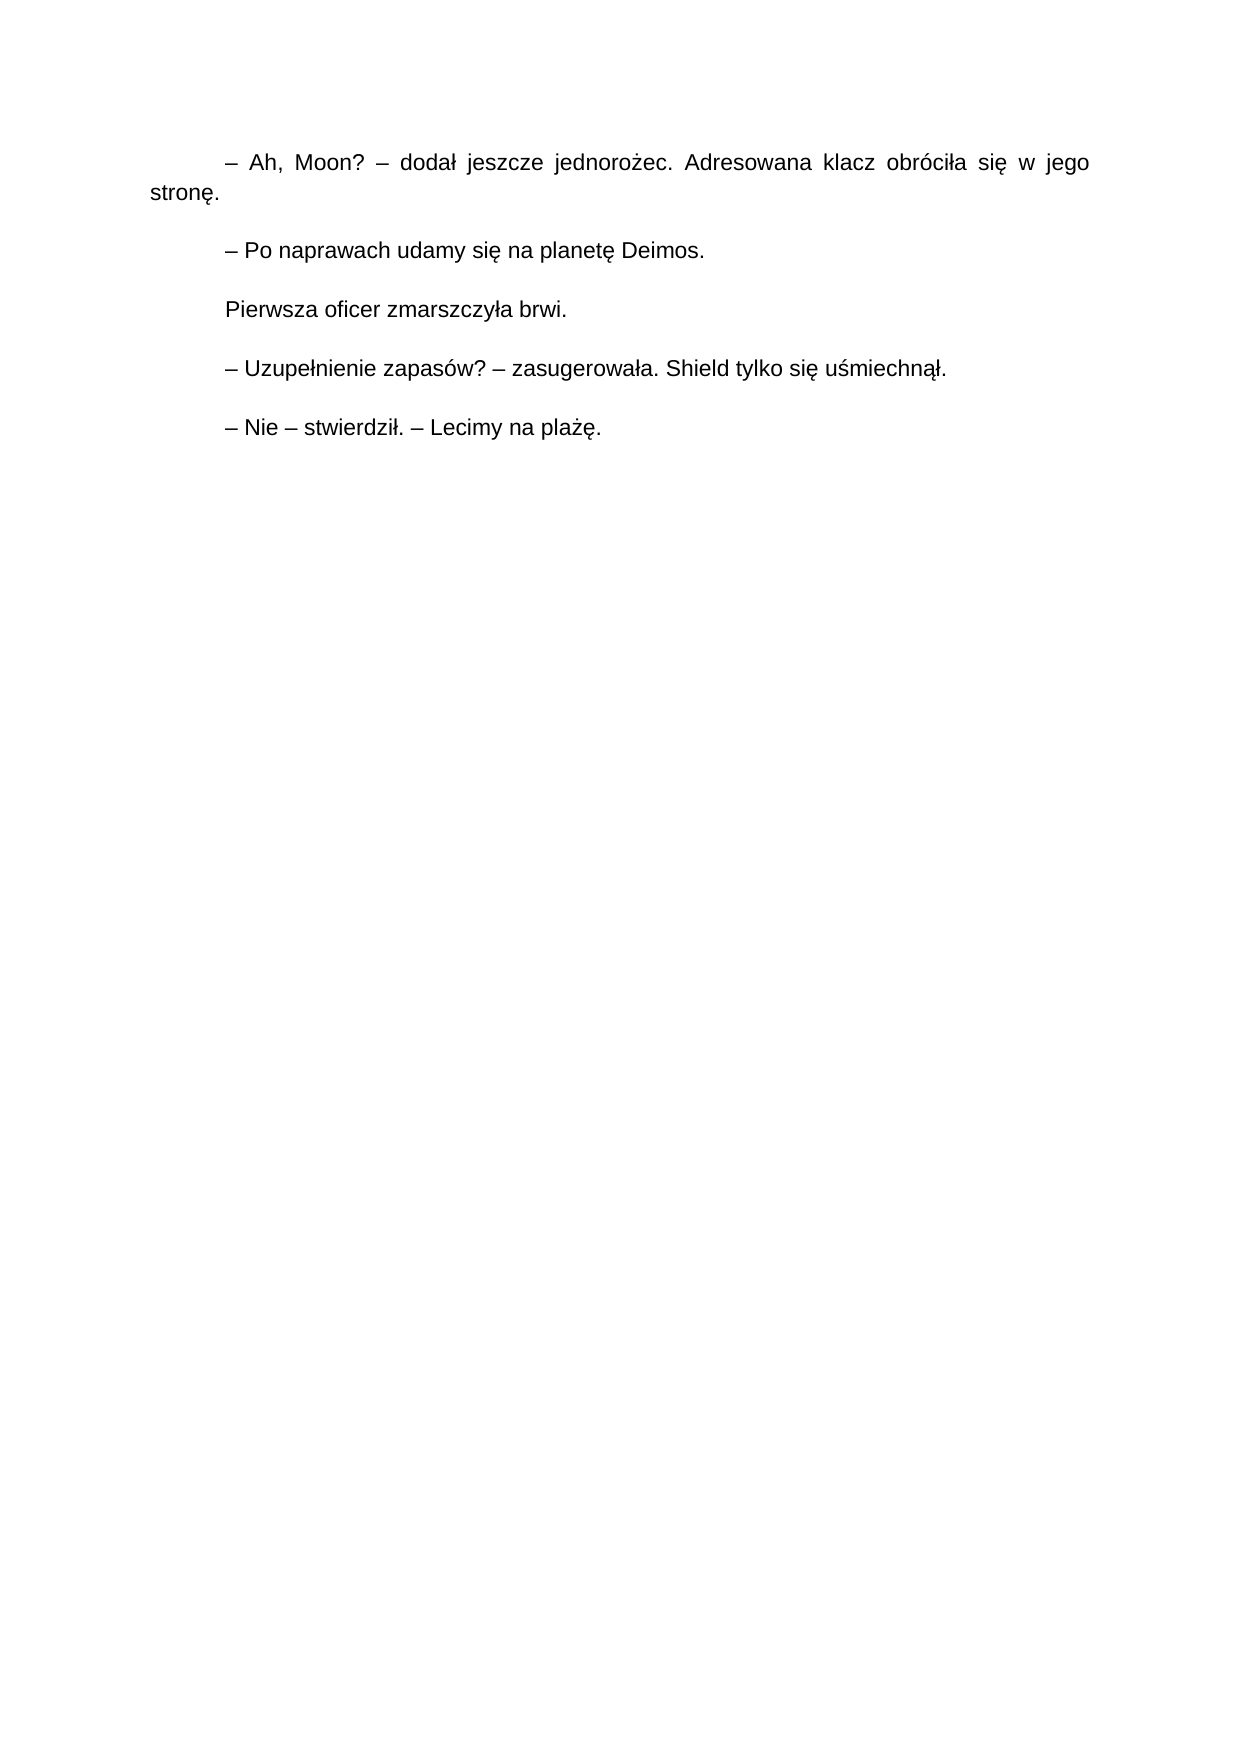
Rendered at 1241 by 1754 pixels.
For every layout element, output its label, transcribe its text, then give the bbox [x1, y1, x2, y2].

text Pierwsza oficer zmarszczyła brwi. [150, 297, 1091, 322]
text – Nie – stwierdził. – Lecimy na plażę. [150, 414, 1091, 440]
text – Po naprawach udamy się na planetę Deimos. [150, 238, 1091, 264]
text – Ah, Moon? – dodał jeszcze jednorożec. Adresowana klacz obróciła się w jego stronę. [150, 150, 1091, 205]
text – Uzupełnienie zapasów? – zasugerowała. Shield tylko się uśmiechnął. [150, 356, 1091, 381]
